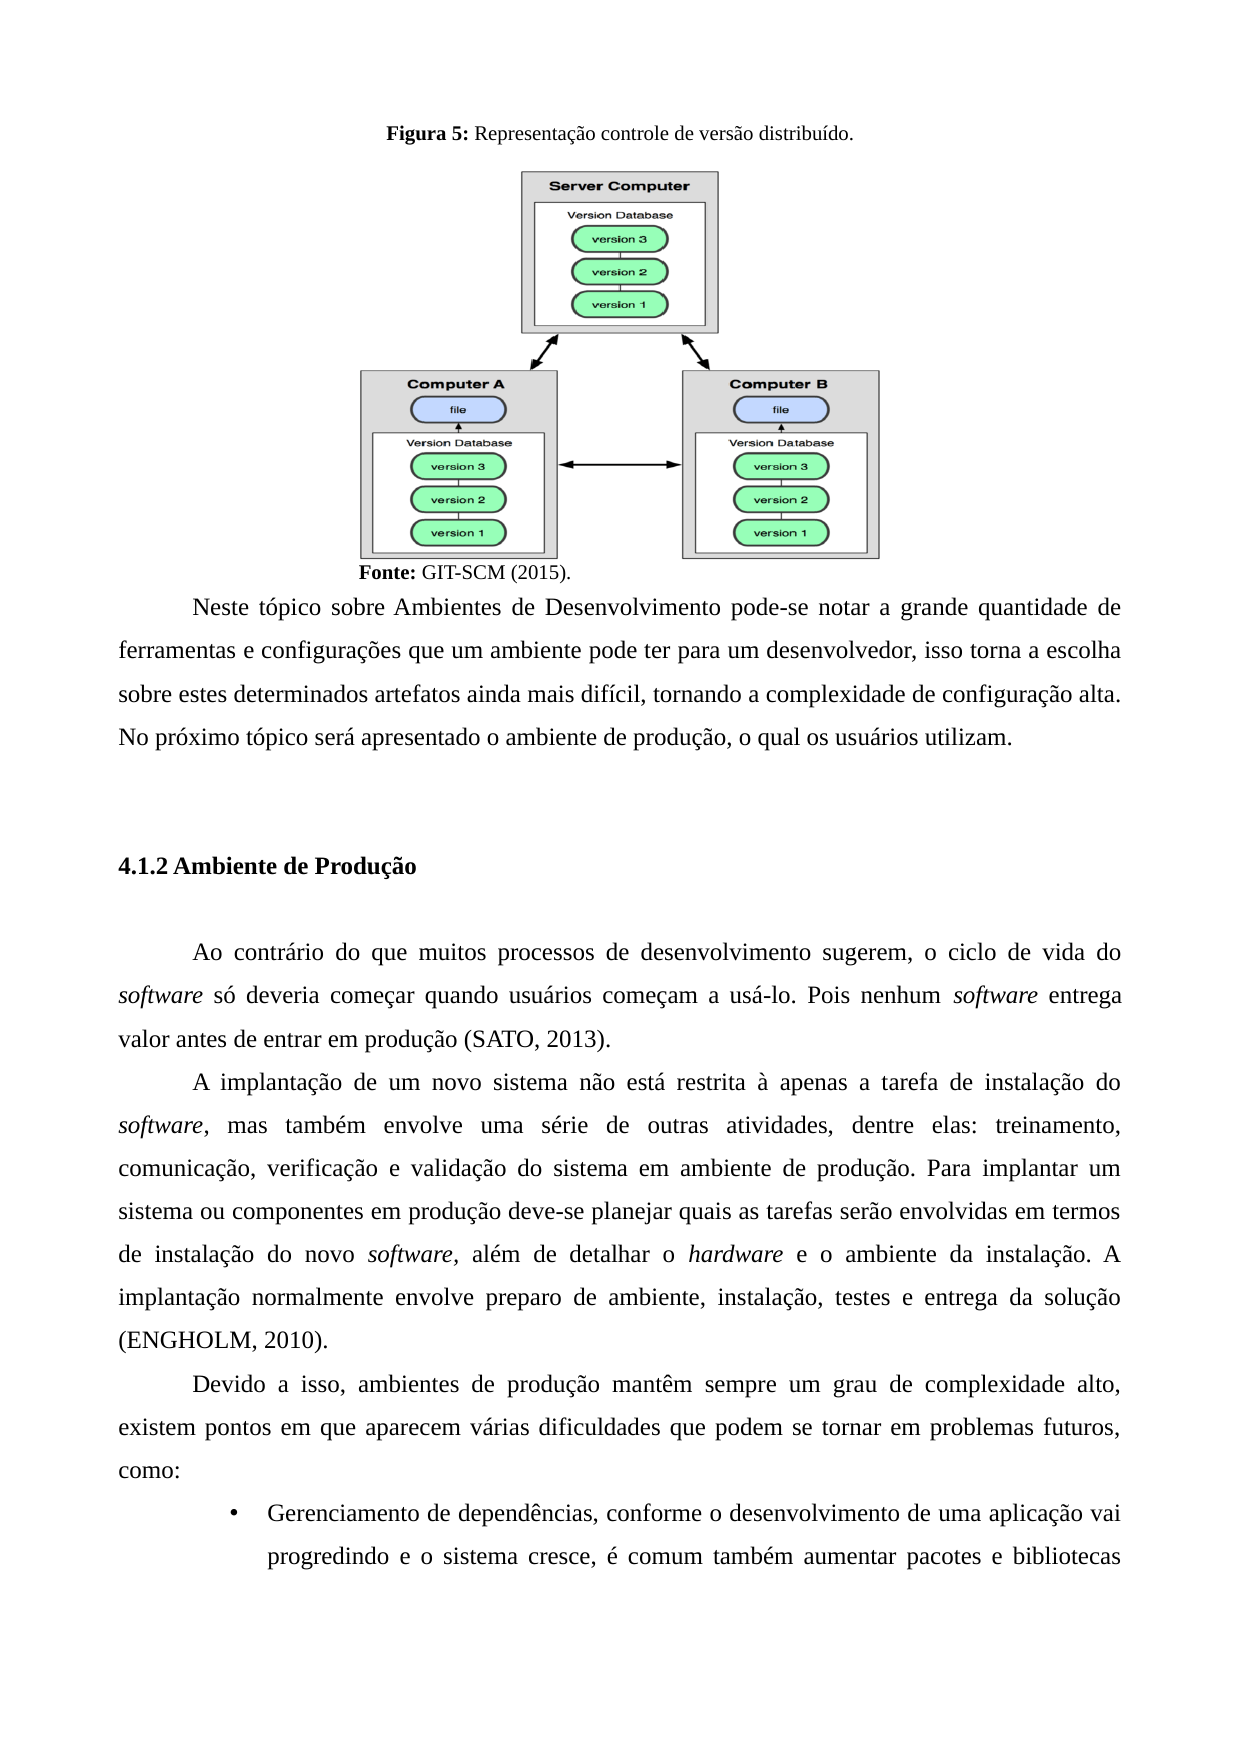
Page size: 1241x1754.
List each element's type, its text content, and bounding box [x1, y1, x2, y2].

list Gerenciamento de dependências, conforme o desenvolvimento de uma aplicação vai progredindo e o sistema cresce, é comum também aumentar pacotes e bibliotecas [229, 1498, 1122, 1570]
text Figura 5: Representação controle de versão distribuído. [358, 121, 882, 145]
picture [358, 170, 882, 560]
text Devido a isso, ambientes de produção mantêm sempre um grau de complexidade alto, existem pontos em que aparecem várias dificuldades que podem se tornar em problemas futuros, como: [118, 1369, 1122, 1484]
text A implantação de um novo sistema não está restrita à apenas a tarefa de instalação do software, mas também envolve uma série de outras atividades, dentre elas: treinamento, comunicação, verificação e validação do sistema em ambiente de produção. Para implantar um sistema ou componentes em produção deve-se planejar quais as tarefas serão envolvidas em termos de instalação do novo software, além de detalhar o hardware e o ambiente da instalação. A implantação normalmente envolve preparo de ambiente, instalação, testes e entrega da solução (ENGHOLM, 2010). [118, 1067, 1122, 1354]
text Neste tópico sobre Ambientes de Desenvolvimento pode-se notar a grande quantidade de ferramentas e configurações que um ambiente pode ter para um desenvolvedor, isso torna a escolha sobre estes determinados artefatos ainda mais difícil, tornando a complexidade de configuração alta. No próximo tópico será apresentado o ambiente de produção, o qual os usuários utilizam. [118, 592, 1122, 751]
text Ao contrário do que muitos processos de desenvolvimento sugerem, o ciclo de vida do software só deveria começar quando usuários começam a usá-lo. Pois nenhum software entrega valor antes de entrar em produção (SATO, 2013). [118, 937, 1122, 1052]
text 4.1.2 Ambiente de Produção [118, 851, 1122, 880]
text Fonte: GIT-SCM (2015). [358, 560, 882, 584]
